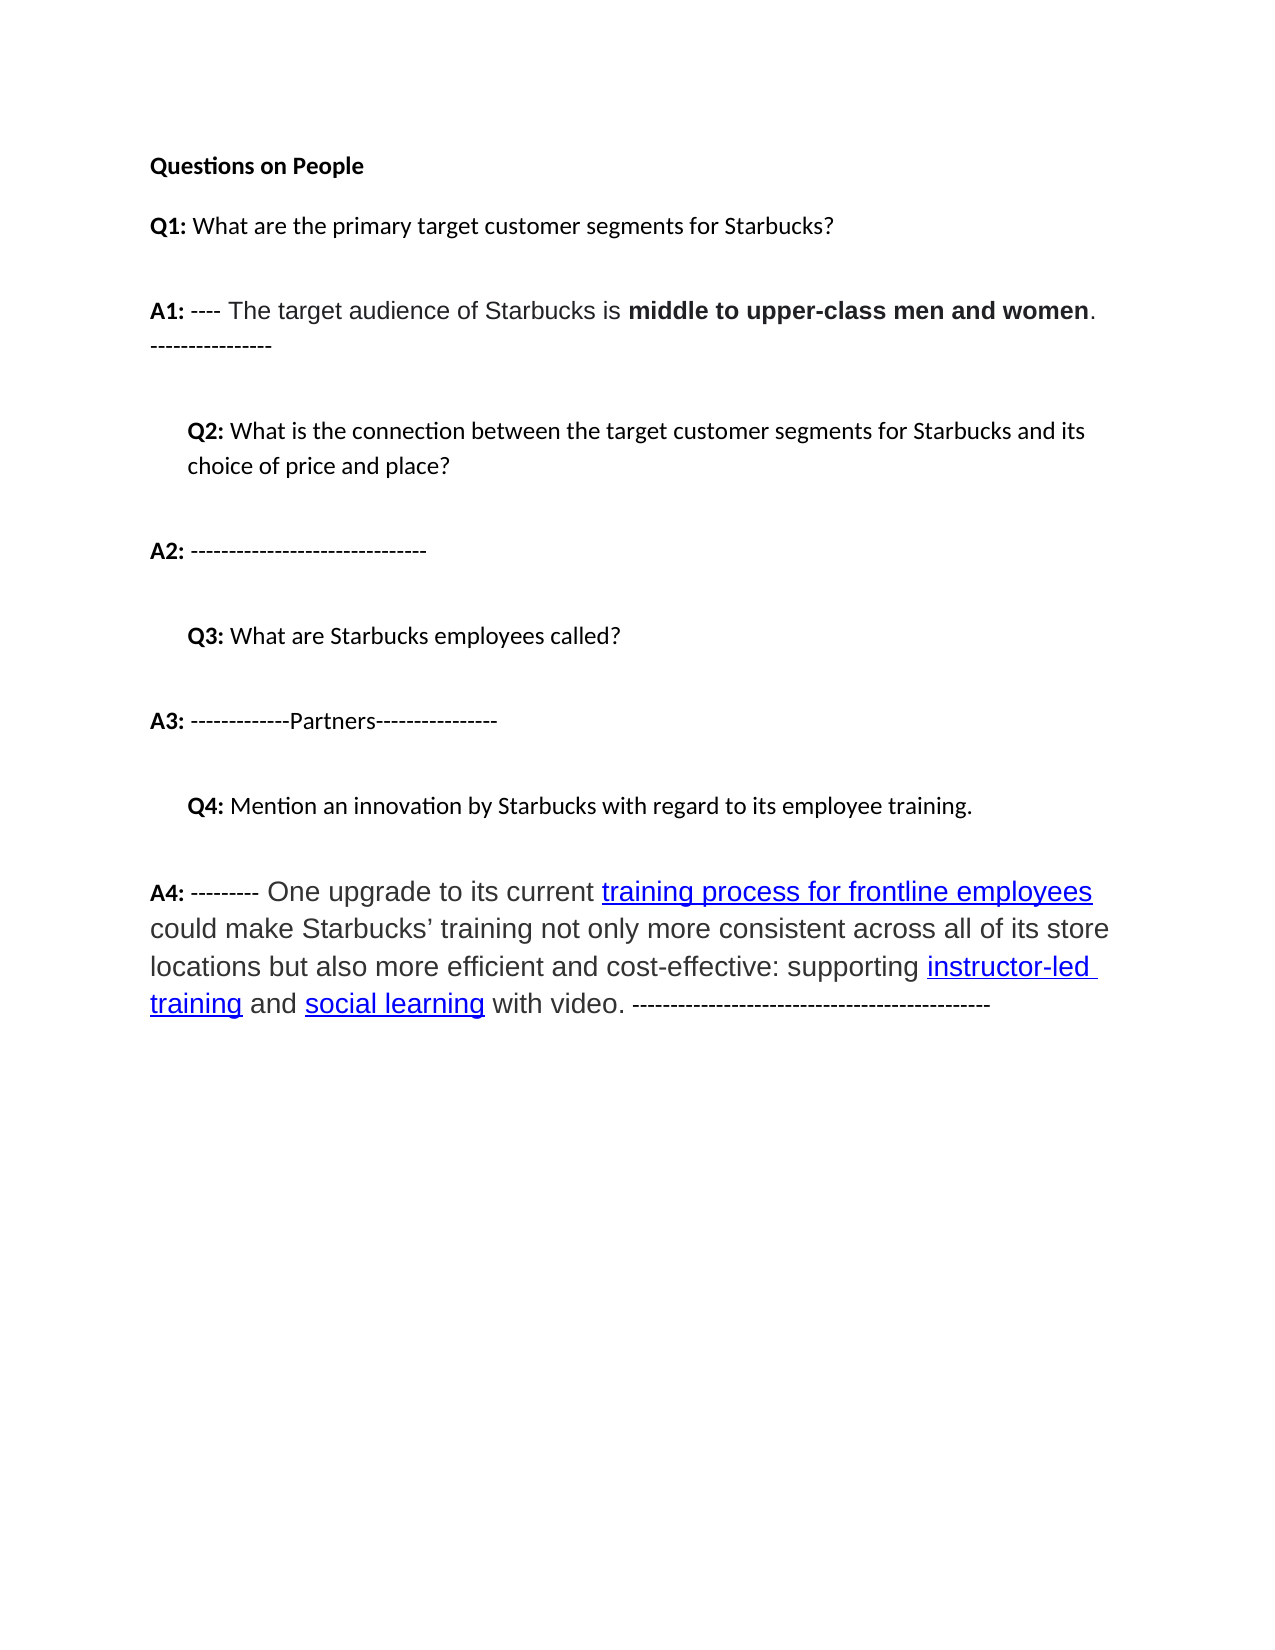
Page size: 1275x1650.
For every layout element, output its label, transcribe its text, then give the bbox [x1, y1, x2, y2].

text Questions on People [150, 150, 1125, 181]
text A3: -------------Partners---------------- [150, 705, 1125, 736]
text Q4: Mention an innovation by Starbucks with regard to its employee training. [187, 790, 1125, 821]
text Q2: What is the connection between the target customer segments for Starbucks and its choice of price and place? [187, 415, 1125, 481]
text A4: --------- One upgrade to its current training process for frontline employees could make Starbucks’ training not only more consistent across all of its store locations but also more efficient and cost-effective: supporting instructor-led training and social learning with video. ----------------------------------------------- [150, 875, 1125, 1019]
text A1: ---- The target audience of Starbucks is middle to upper-class men and women. ---------------- [150, 295, 1125, 361]
text A2: ------------------------------- [150, 535, 1125, 566]
text Q1: What are the primary target customer segments for Starbucks? [150, 210, 1125, 241]
text Q3: What are Starbucks employees called? [187, 620, 1125, 651]
